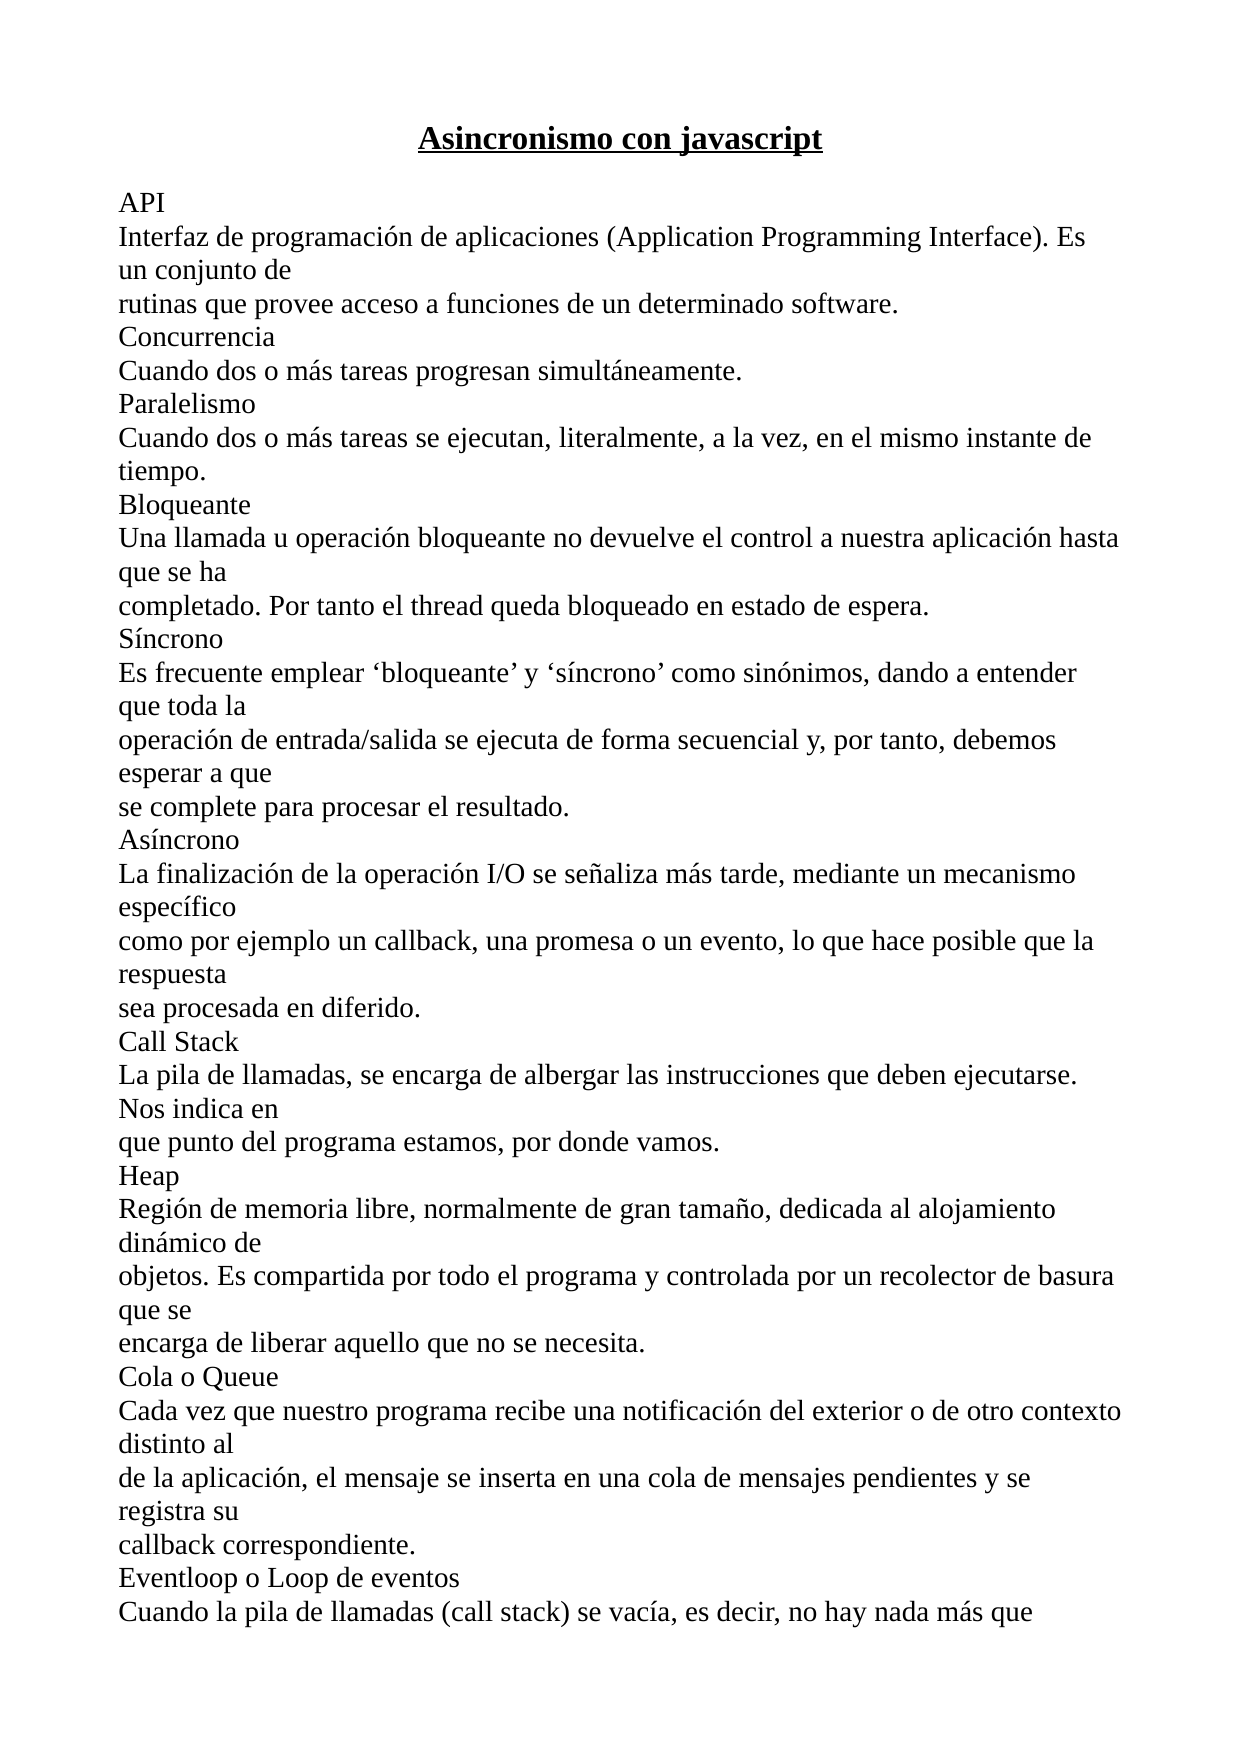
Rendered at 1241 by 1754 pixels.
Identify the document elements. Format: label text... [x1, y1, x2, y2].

text Asincronismo con javascript [118, 118, 1122, 156]
text API Interfaz de programación de aplicaciones (Application Programming Interface). Es un conjunto de rutinas que provee acceso a funciones de un determinado software. Concurrencia Cuando dos o más tareas progresan simultáneamente. Paralelismo Cuando dos o más tareas se ejecutan, literalmente, a la vez, en el mismo instante de tiempo. Bloqueante Una llamada u operación bloqueante no devuelve el control a nuestra aplicación hasta que se ha completado. Por tanto el thread queda bloqueado en estado de espera. Síncrono Es frecuente emplear ‘bloqueante’ y ‘síncrono’ como sinónimos, dando a entender que toda la operación de entrada/salida se ejecuta de forma secuencial y, por tanto, debemos esperar a que se complete para procesar el resultado. Asíncrono La finalización de la operación I/O se señaliza más tarde, mediante un mecanismo específico como por ejemplo un callback, una promesa o un evento, lo que hace posible que la respuesta sea procesada en diferido. Call Stack La pila de llamadas, se encarga de albergar las instrucciones que deben ejecutarse. Nos indica en que punto del programa estamos, por donde vamos. Heap Región de memoria libre, normalmente de gran tamaño, dedicada al alojamiento dinámico de objetos. Es compartida por todo el programa y controlada por un recolector de basura que se encarga de liberar aquello que no se necesita. Cola o Queue Cada vez que nuestro programa recibe una notificación del exterior o de otro contexto distinto al de la aplicación, el mensaje se inserta en una cola de mensajes pendientes y se registra su callback correspondiente. Eventloop o Loop de eventos Cuando la pila de llamadas (call stack) se vacía, es decir, no hay nada más que [118, 185, 1122, 1627]
